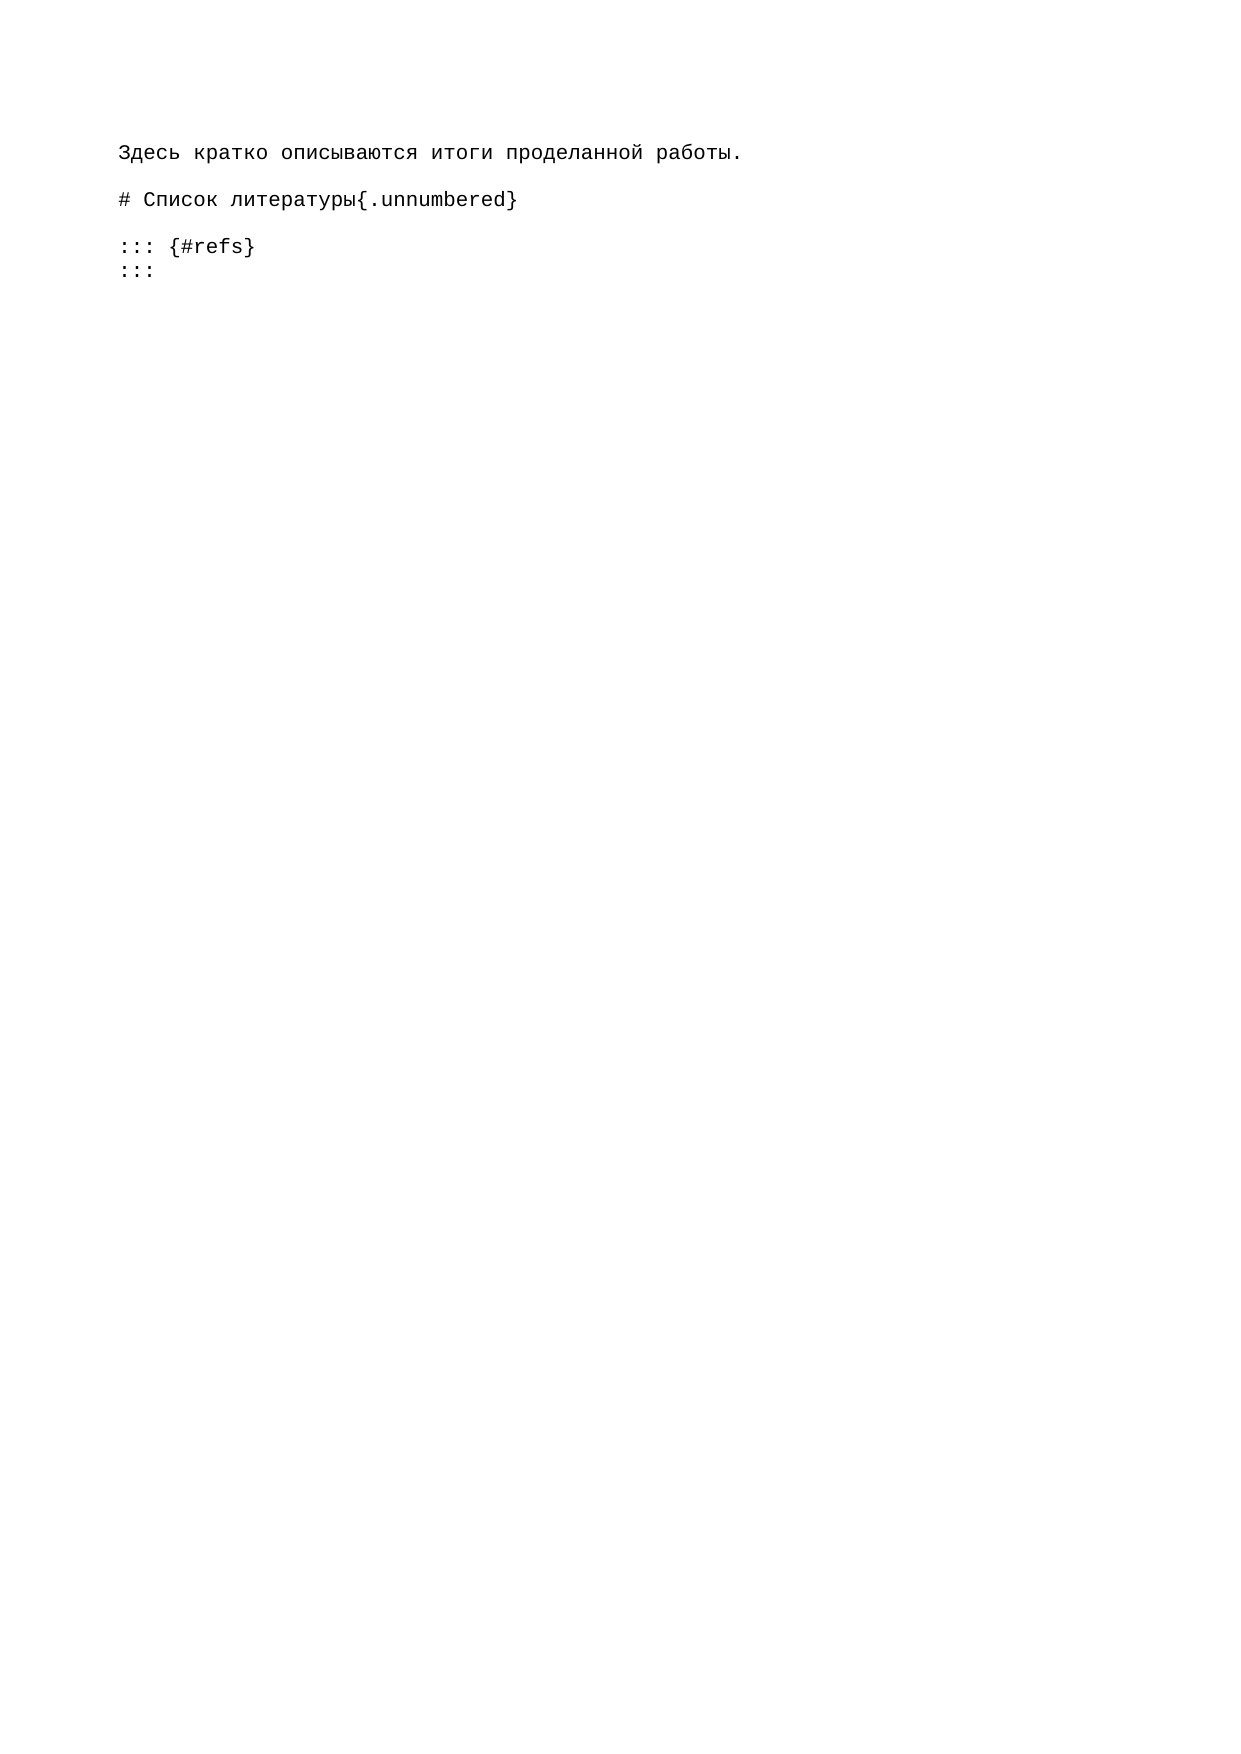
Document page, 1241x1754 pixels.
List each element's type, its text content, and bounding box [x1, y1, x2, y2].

text ::: [118, 260, 1122, 284]
text Здесь кратко описываются итоги проделанной работы. [118, 142, 1122, 165]
text # Список литературы{.unnumbered} [118, 189, 1122, 213]
text ::: {#refs} [118, 236, 1122, 260]
